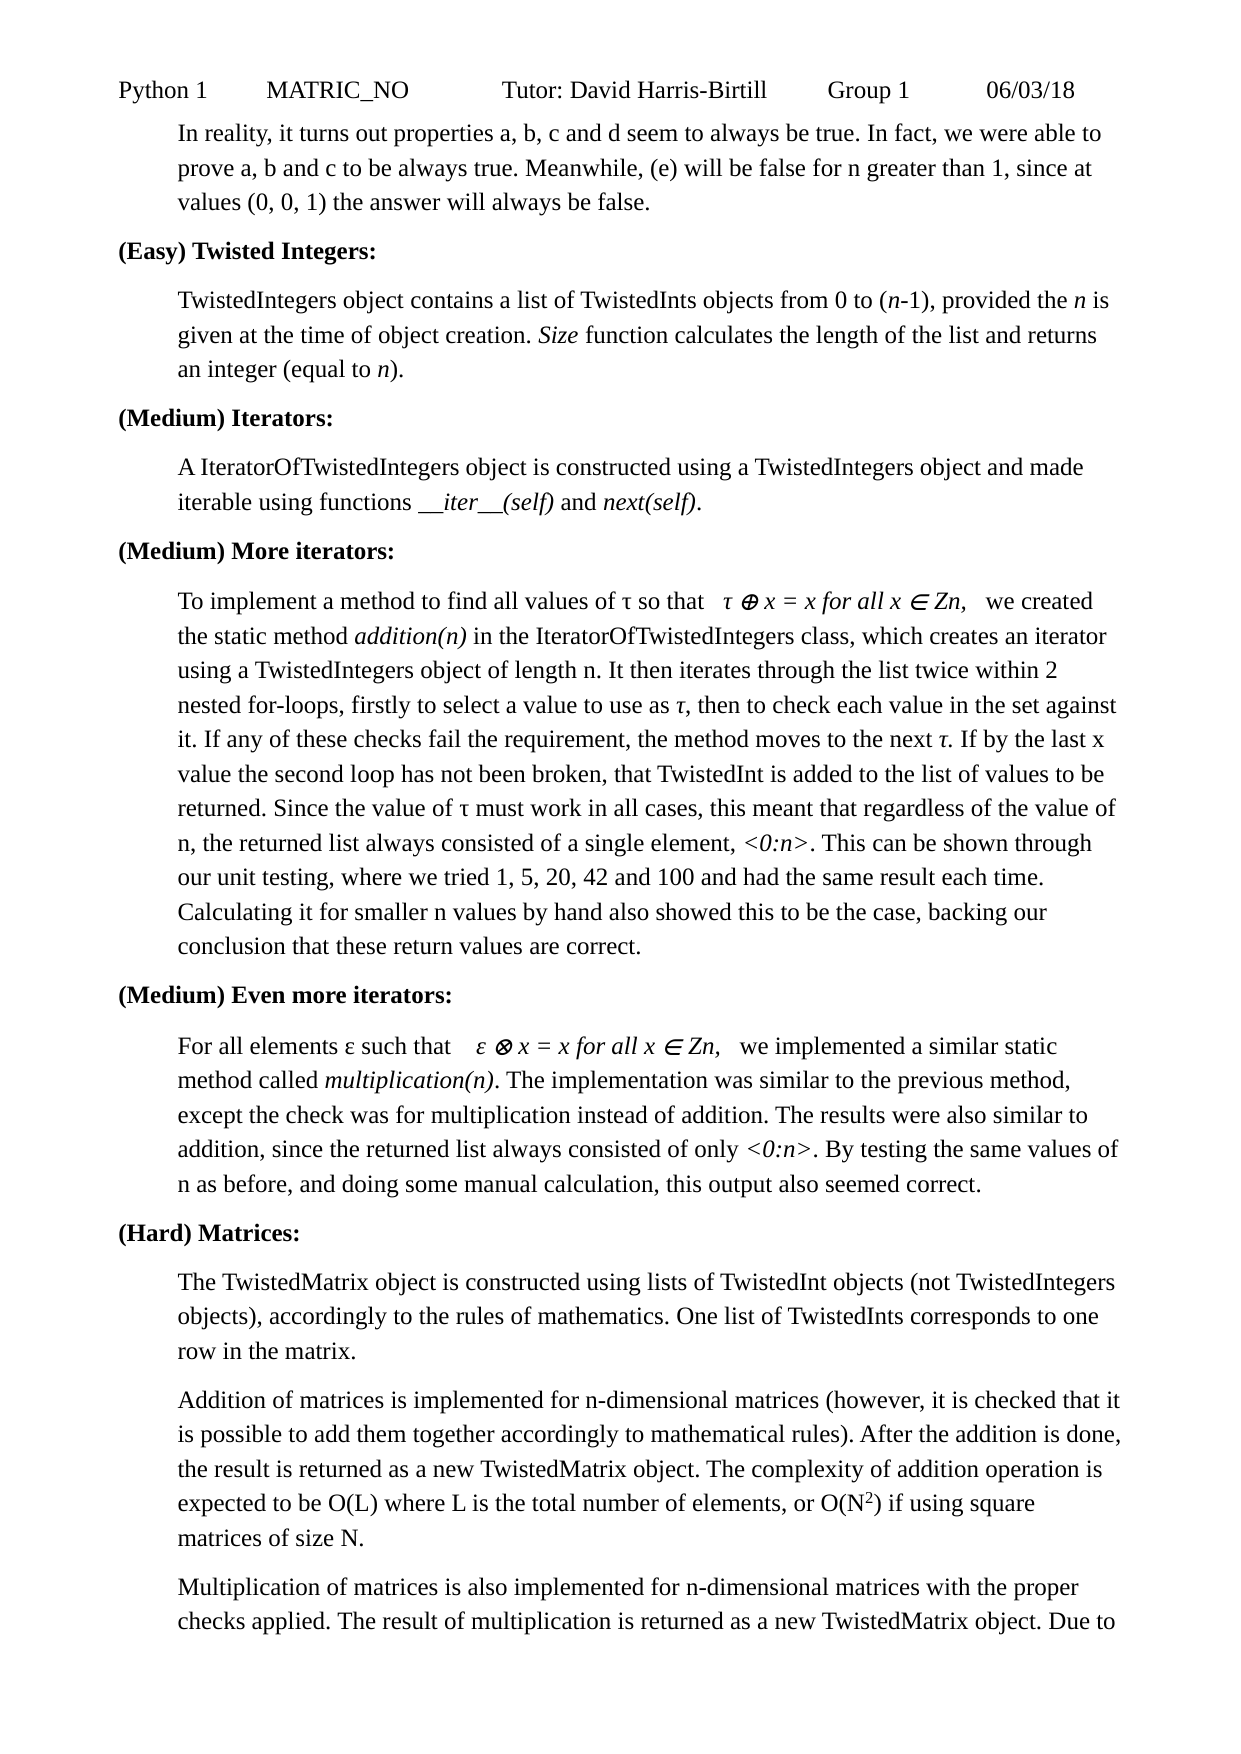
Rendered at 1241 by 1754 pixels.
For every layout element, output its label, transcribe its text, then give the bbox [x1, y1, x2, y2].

text (Medium) Even more iterators: [118, 980, 1122, 1009]
text Multiplication of matrices is also implemented for n-dimensional matrices with the proper checks applied. The result of multiplication is returned as a new TwistedMatrix object. Due to [177, 1572, 1122, 1635]
text In reality, it turns out properties a, b, c and d seem to always be true. In fact, we were able to prove a, b and c to be always true. Meanwhile, (e) will be false for n greater than 1, since at values (0, 0, 1) the answer will always be false. [177, 118, 1122, 216]
text The TwistedMatrix object is constructed using lists of TwistedInt objects (not TwistedIntegers objects), accordingly to the rules of mathematics. One list of TwistedInts corresponds to one row in the matrix. [177, 1267, 1122, 1364]
text TwistedIntegers object contains a list of TwistedInts objects from 0 to (n-1), provided the n is given at the time of object creation. Size function calculates the length of the list and returns an integer (equal to n). [177, 285, 1122, 383]
text For all elements ε such that ε ⊗ x = x for all x ∈ Zn, we implemented a similar static method called multiplication(n). The implementation was similar to the previous method, except the check was for multiplication instead of addition. The results were also similar to addition, since the returned list always consisted of only <0:n>. By testing the same values of n as before, and doing some manual calculation, this output also seemed correct. [177, 1029, 1122, 1197]
text (Hard) Matrices: [118, 1218, 1122, 1246]
text To implement a method to find all values of τ so that τ ⊕ x = x for all x ∈ Zn, we created the static method addition(n) in the IteratorOfTwistedIntegers class, which creates an iterator using a TwistedIntegers object of length n. It then iterates through the list twice within 2 nested for-loops, firstly to select a value to use as τ, then to check each value in the set against it. If any of these checks fail the requirement, the method moves to the next τ. If by the last x value the second loop has not been broken, that TwistedInt is added to the list of values to be returned. Since the value of τ must work in all cases, this meant that regardless of the value of n, the returned list always consisted of a single element, <0:n>. This can be shown through our unit testing, where we tried 1, 5, 20, 42 and 100 and had the same result each time. Calculating it for smaller n values by hand also showed this to be the case, backing our conclusion that these return values are correct. [177, 585, 1122, 960]
text (Easy) Twisted Integers: [118, 236, 1122, 265]
text Addition of matrices is implemented for n-dimensional matrices (however, it is checked that it is possible to add them together accordingly to mathematical rules). After the addition is done, the result is returned as a new TwistedMatrix object. The complexity of addition operation is expected to be O(L) where L is the total number of elements, or O(N2) if using square matrices of size N. [177, 1385, 1122, 1551]
text (Medium) More iterators: [118, 536, 1122, 564]
text (Medium) Iterators: [118, 403, 1122, 432]
text A IteratorOfTwistedIntegers object is constructed using a TwistedIntegers object and made iterable using functions __iter__(self) and next(self). [177, 452, 1122, 516]
